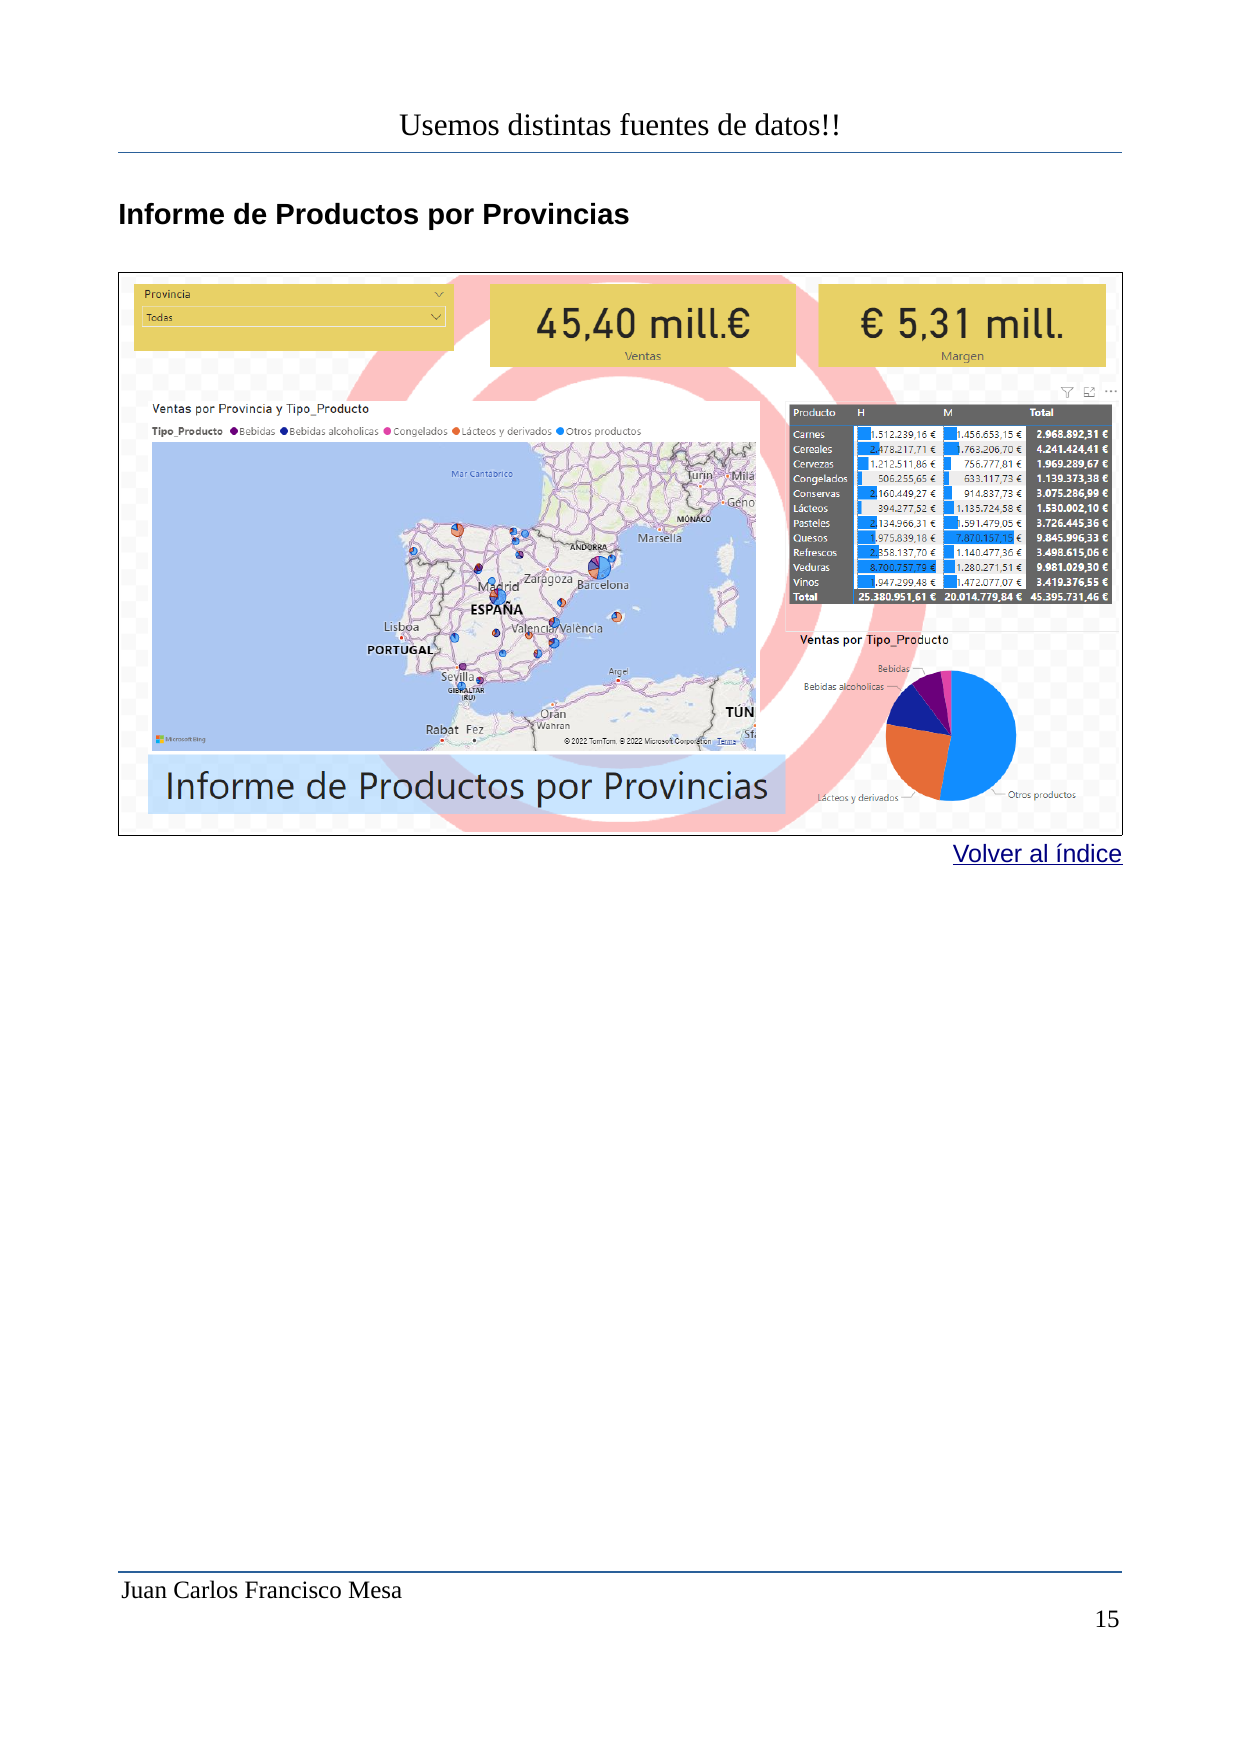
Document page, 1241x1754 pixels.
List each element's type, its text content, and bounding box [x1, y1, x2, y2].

text Volver al índice [118, 836, 1122, 868]
subtitle Informe de Productos por Provincias [118, 197, 1122, 231]
picture [121, 275, 1119, 832]
text [119, 273, 1122, 835]
